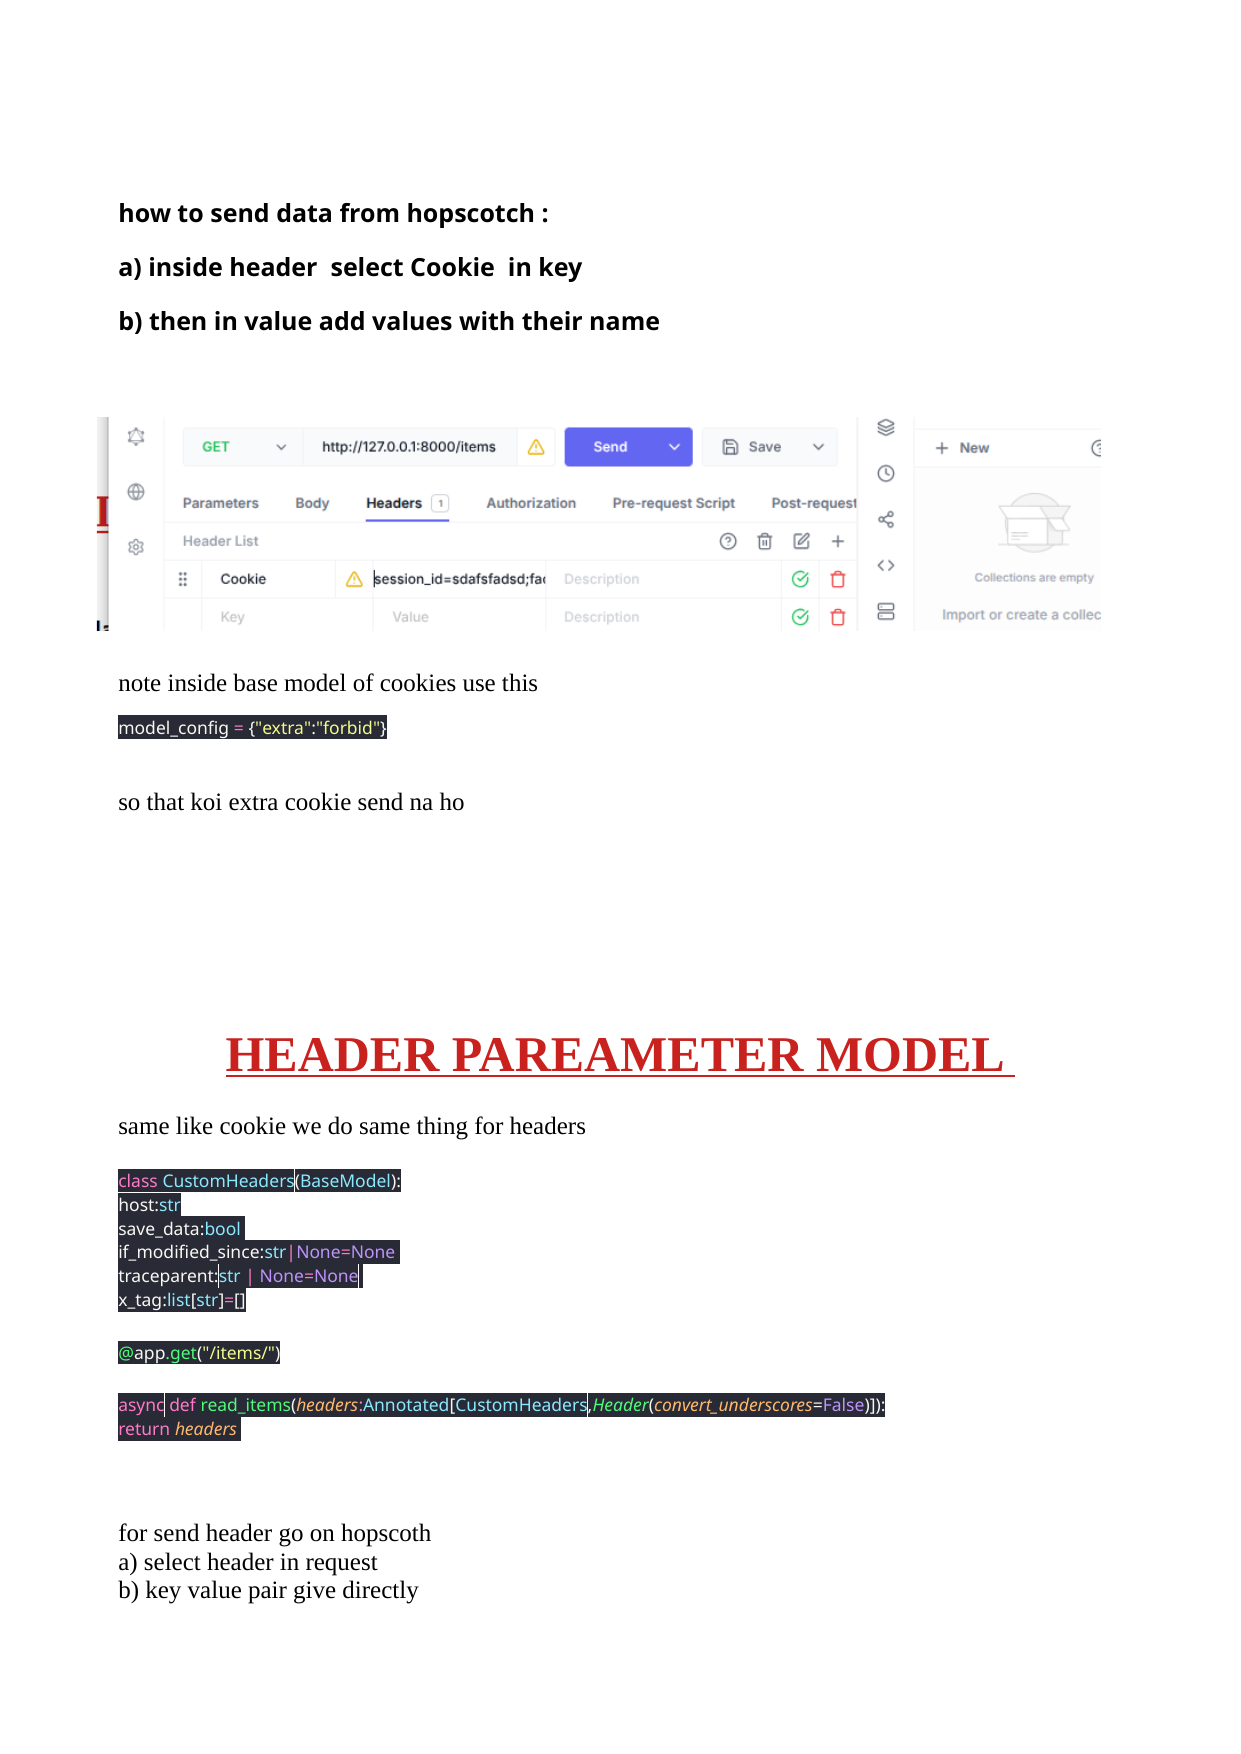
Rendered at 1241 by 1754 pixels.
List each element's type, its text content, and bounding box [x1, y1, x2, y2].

text traceparent:str | None=None [118, 1264, 1122, 1288]
text for send header go on hopscoth [118, 1518, 1122, 1547]
text host:str [118, 1192, 1122, 1216]
text same like cookie we do same thing for headers [118, 1111, 1122, 1140]
text async def read_items(headers:Annotated[CustomHeaders,Header(convert_underscores=False)]): [118, 1393, 1122, 1417]
text note inside base model of cookies use this [118, 411, 1122, 697]
text @app.get("/items/") [118, 1341, 1122, 1364]
text so that koi extra cookie send na ho [118, 787, 1122, 816]
text how to send data from hopscotch : [118, 196, 1122, 230]
text if_modified_since:str|None=None [118, 1240, 1122, 1264]
text a) select header in request [118, 1547, 1122, 1576]
text b) then in value add values with their name [118, 303, 1122, 337]
text save_data:bool [118, 1216, 1122, 1240]
text model_config = {"extra":"forbid"} [118, 715, 1122, 739]
picture [96, 417, 1101, 631]
text a) inside header select Cookie in key [118, 249, 1122, 283]
text return headers [118, 1417, 1122, 1441]
text HEADER PAREAMETER MODEL [118, 1025, 1122, 1082]
text class CustomHeaders(BaseModel): [118, 1169, 1122, 1192]
text x_tag:list[str]=[] [118, 1288, 1122, 1312]
text b) key value pair give directly [118, 1576, 1122, 1604]
